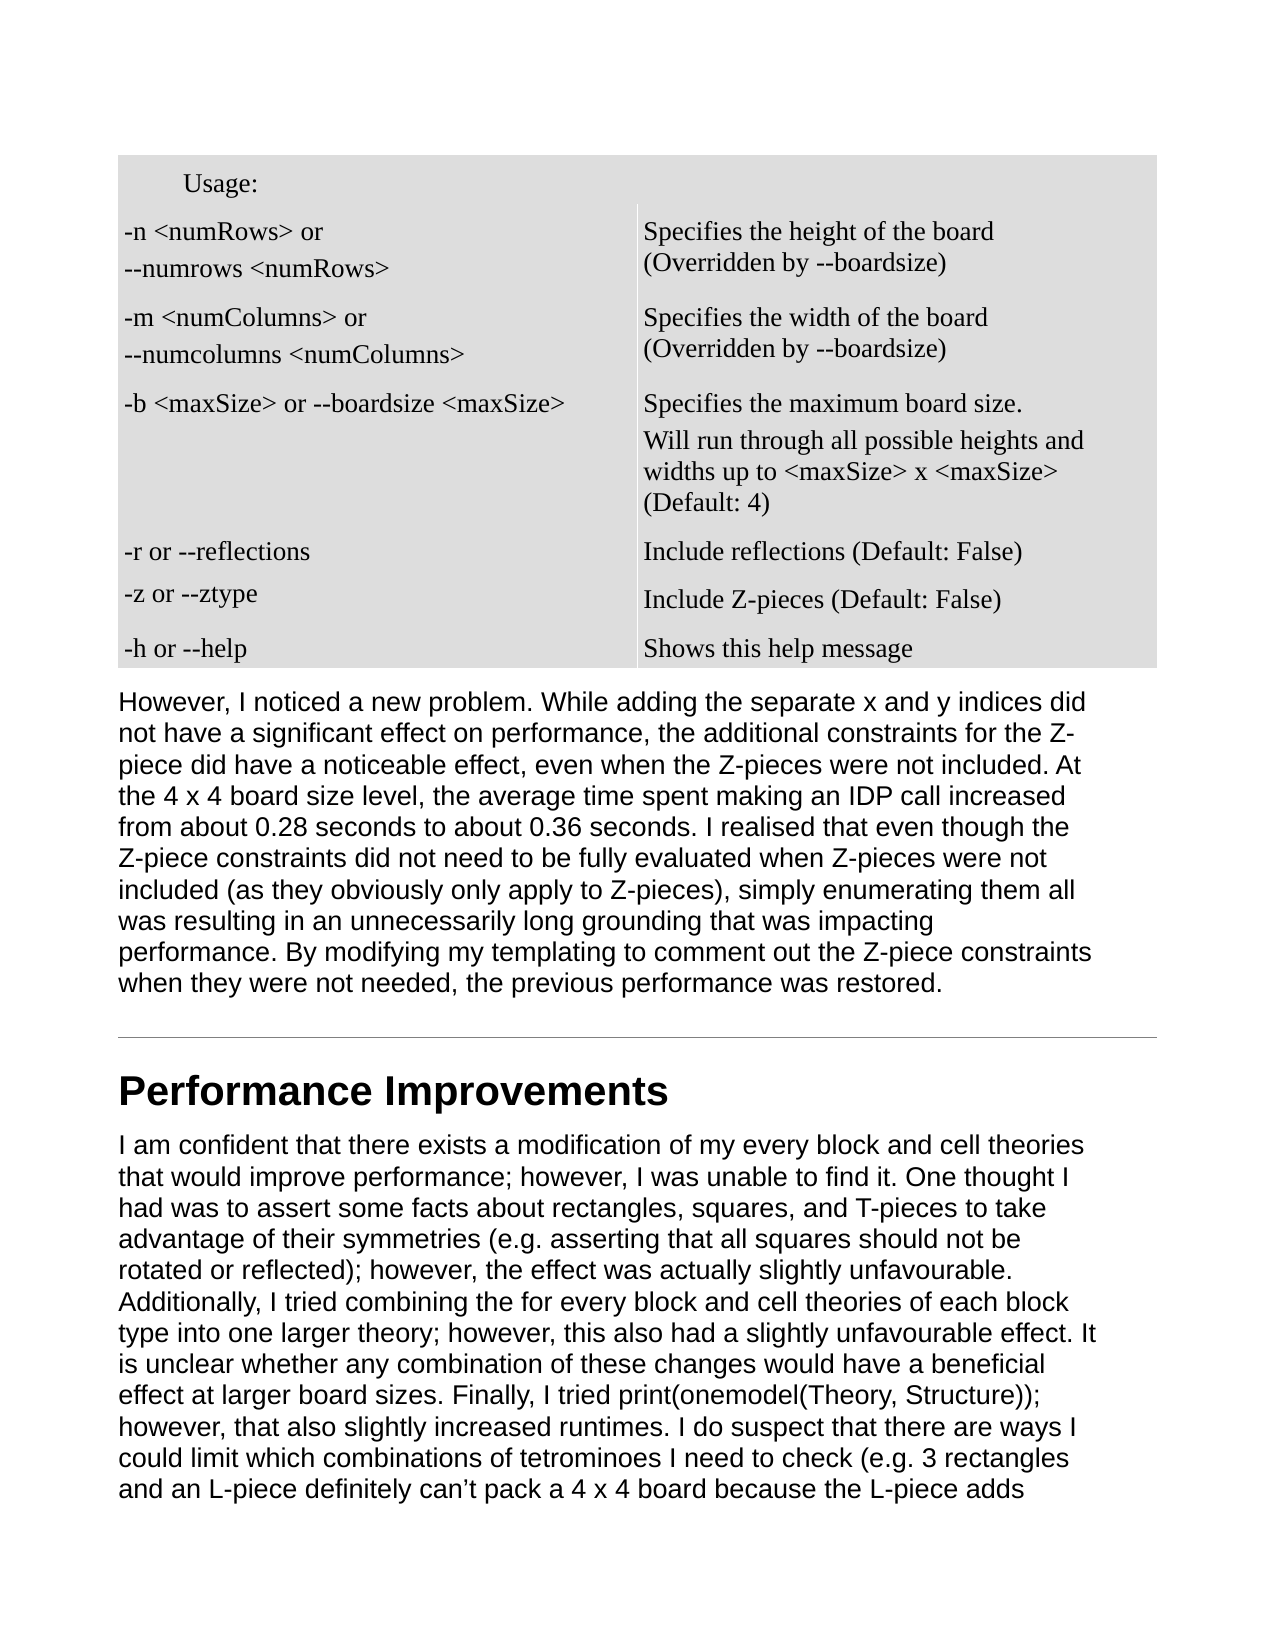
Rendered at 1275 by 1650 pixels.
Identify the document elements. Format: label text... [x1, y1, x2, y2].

table_cell Specifies the width of the board (Overridden by --boardsize) [638, 289, 1157, 375]
table_cell Specifies the height of the board (Overridden by --boardsize) [638, 204, 1157, 289]
text However, I noticed a new problem. While adding the separate x and y indices did not have a significant effect on performance, the additional constraints for the Z-piece did have a noticeable effect, even when the Z-pieces were not included. At the 4 x 4 board size level, the average time spent making an IDP call increased from about 0.28 seconds to about 0.36 seconds. I realised that even though the Z-piece constraints did not need to be fully evaluated when Z-pieces were not included (as they obviously only apply to Z-pieces), simply enumerating them all was resulting in an unnecessarily long grounding that was impacting performance. By modifying my templating to comment out the Z-piece constraints when they were not needed, the previous performance was restored. [118, 686, 1098, 999]
table_cell -r or --reflections [118, 523, 637, 571]
text Performance Improvements [118, 1067, 1098, 1114]
table_cell -b <maxSize> or --boardsize <maxSize> [118, 375, 637, 523]
table_cell Include reflections (Default: False) [638, 523, 1157, 571]
table_cell -z or --ztype [118, 571, 637, 620]
table_cell Specifies the maximum board size. Will run through all possible heights and widths up to <maxSize> x <maxSize> (Default: 4) [638, 375, 1157, 523]
table_cell -n <numRows> or --numrows <numRows> [118, 204, 637, 289]
table_header Usage: [118, 155, 1157, 204]
text I am confident that there exists a modification of my every block and cell theories that would improve performance; however, I was unable to find it. One thought I had was to assert some facts about rectangles, squares, and T-pieces to take advantage of their symmetries (e.g. asserting that all squares should not be rotated or reflected); however, the effect was actually slightly unfavourable. Additionally, I tried combining the for every block and cell theories of each block type into one larger theory; however, this also had a slightly unfavourable effect. It is unclear whether any combination of these changes would have a beneficial effect at larger board sizes. Finally, I tried print(onemodel(Theory, Structure)); however, that also slightly increased runtimes. I do suspect that there are ways I could limit which combinations of tetrominoes I need to check (e.g. 3 rectangles and an L-piece definitely can’t pack a 4 x 4 board because the L-piece adds [118, 1129, 1098, 1504]
table_cell -h or --help [118, 620, 637, 668]
table_cell Include Z-pieces (Default: False) [638, 571, 1157, 620]
table_cell -m <numColumns> or --numcolumns <numColumns> [118, 289, 637, 375]
table_cell Shows this help message [638, 620, 1157, 668]
